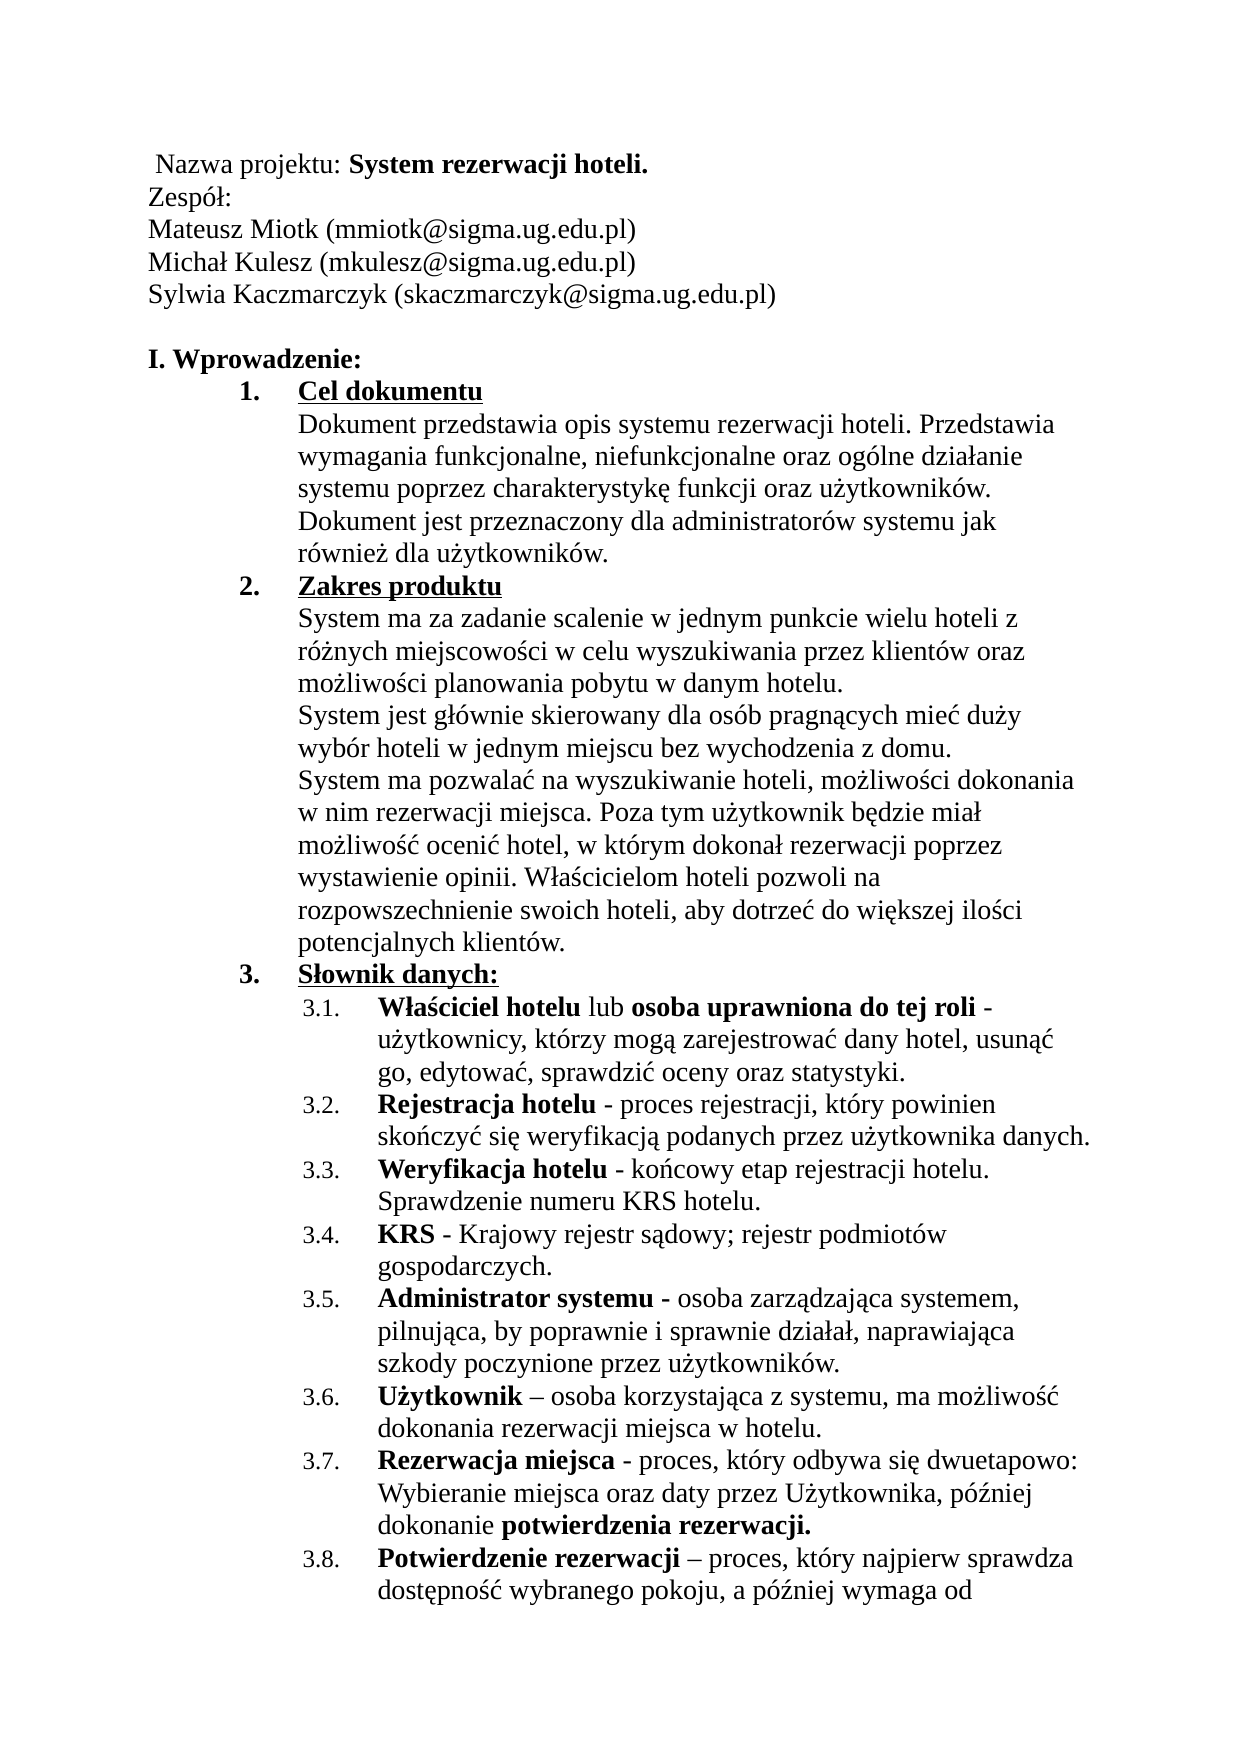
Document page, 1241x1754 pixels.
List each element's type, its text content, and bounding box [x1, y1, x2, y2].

list Potwierdzenie rezerwacji – proces, który najpierw sprawdza dostępność wybranego pokoju, a później wymaga od [340, 1541, 1093, 1605]
list Słownik danych: [260, 957, 1093, 990]
text Mateusz Miotk (mmiotk@sigma.ug.edu.pl) [148, 212, 1093, 245]
list Administrator systemu - osoba zarządzająca systemem, pilnująca, by poprawnie i sprawnie działał, naprawiająca szkody poczynione przez użytkowników. [340, 1281, 1093, 1379]
text System ma za zadanie scalenie w jednym punkcie wielu hoteli z różnych miejscowości w celu wyszukiwania przez klientów oraz możliwości planowania pobytu w danym hotelu. [298, 601, 1093, 698]
list Właściciel hotelu lub osoba uprawniona do tej roli - użytkownicy, którzy mogą zarejestrować dany hotel, usunąć go, edytować, sprawdzić oceny oraz statystyki. [340, 990, 1093, 1087]
text Dokument przedstawia opis systemu rezerwacji hoteli. Przedstawia wymagania funkcjonalne, niefunkcjonalne oraz ogólne działanie systemu poprzez charakterystykę funkcji oraz użytkowników. Dokument jest przeznaczony dla administratorów systemu jak również dla użytkowników. [298, 407, 1093, 569]
text System jest głównie skierowany dla osób pragnących mieć duży wybór hoteli w jednym miejscu bez wychodzenia z domu. [298, 698, 1093, 763]
text I. Wprowadzenie: [148, 342, 1093, 374]
list Cel dokumentu [260, 374, 1093, 407]
text Sylwia Kaczmarczyk (skaczmarczyk@sigma.ug.edu.pl) [148, 277, 1093, 309]
text Michał Kulesz (mkulesz@sigma.ug.edu.pl) [148, 245, 1093, 277]
list Rezerwacja miejsca - proces, który odbywa się dwuetapowo: Wybieranie miejsca oraz daty przez Użytkownika, później dokonanie potwierdzenia rezerwacji. [340, 1443, 1093, 1541]
text Zespół: [148, 180, 1093, 212]
text Nazwa projektu: System rezerwacji hoteli. [148, 148, 1093, 180]
text System ma pozwalać na wyszukiwanie hoteli, możliwości dokonania w nim rezerwacji miejsca. Poza tym użytkownik będzie miał możliwość ocenić hotel, w którym dokonał rezerwacji poprzez wystawienie opinii. Właścicielom hoteli pozwoli na rozpowszechnienie swoich hoteli, aby dotrzeć do większej ilości potencjalnych klientów. [298, 763, 1093, 957]
list Użytkownik – osoba korzystająca z systemu, ma możliwość dokonania rezerwacji miejsca w hotelu. [340, 1379, 1093, 1443]
list Rejestracja hotelu - proces rejestracji, który powinien skończyć się weryfikacją podanych przez użytkownika danych. [340, 1087, 1093, 1152]
list KRS - Krajowy rejestr sądowy; rejestr podmiotów gospodarczych. [340, 1217, 1093, 1281]
list Weryfikacja hotelu - końcowy etap rejestracji hotelu. Sprawdzenie numeru KRS hotelu. [340, 1152, 1093, 1217]
list Zakres produktu [260, 569, 1093, 601]
